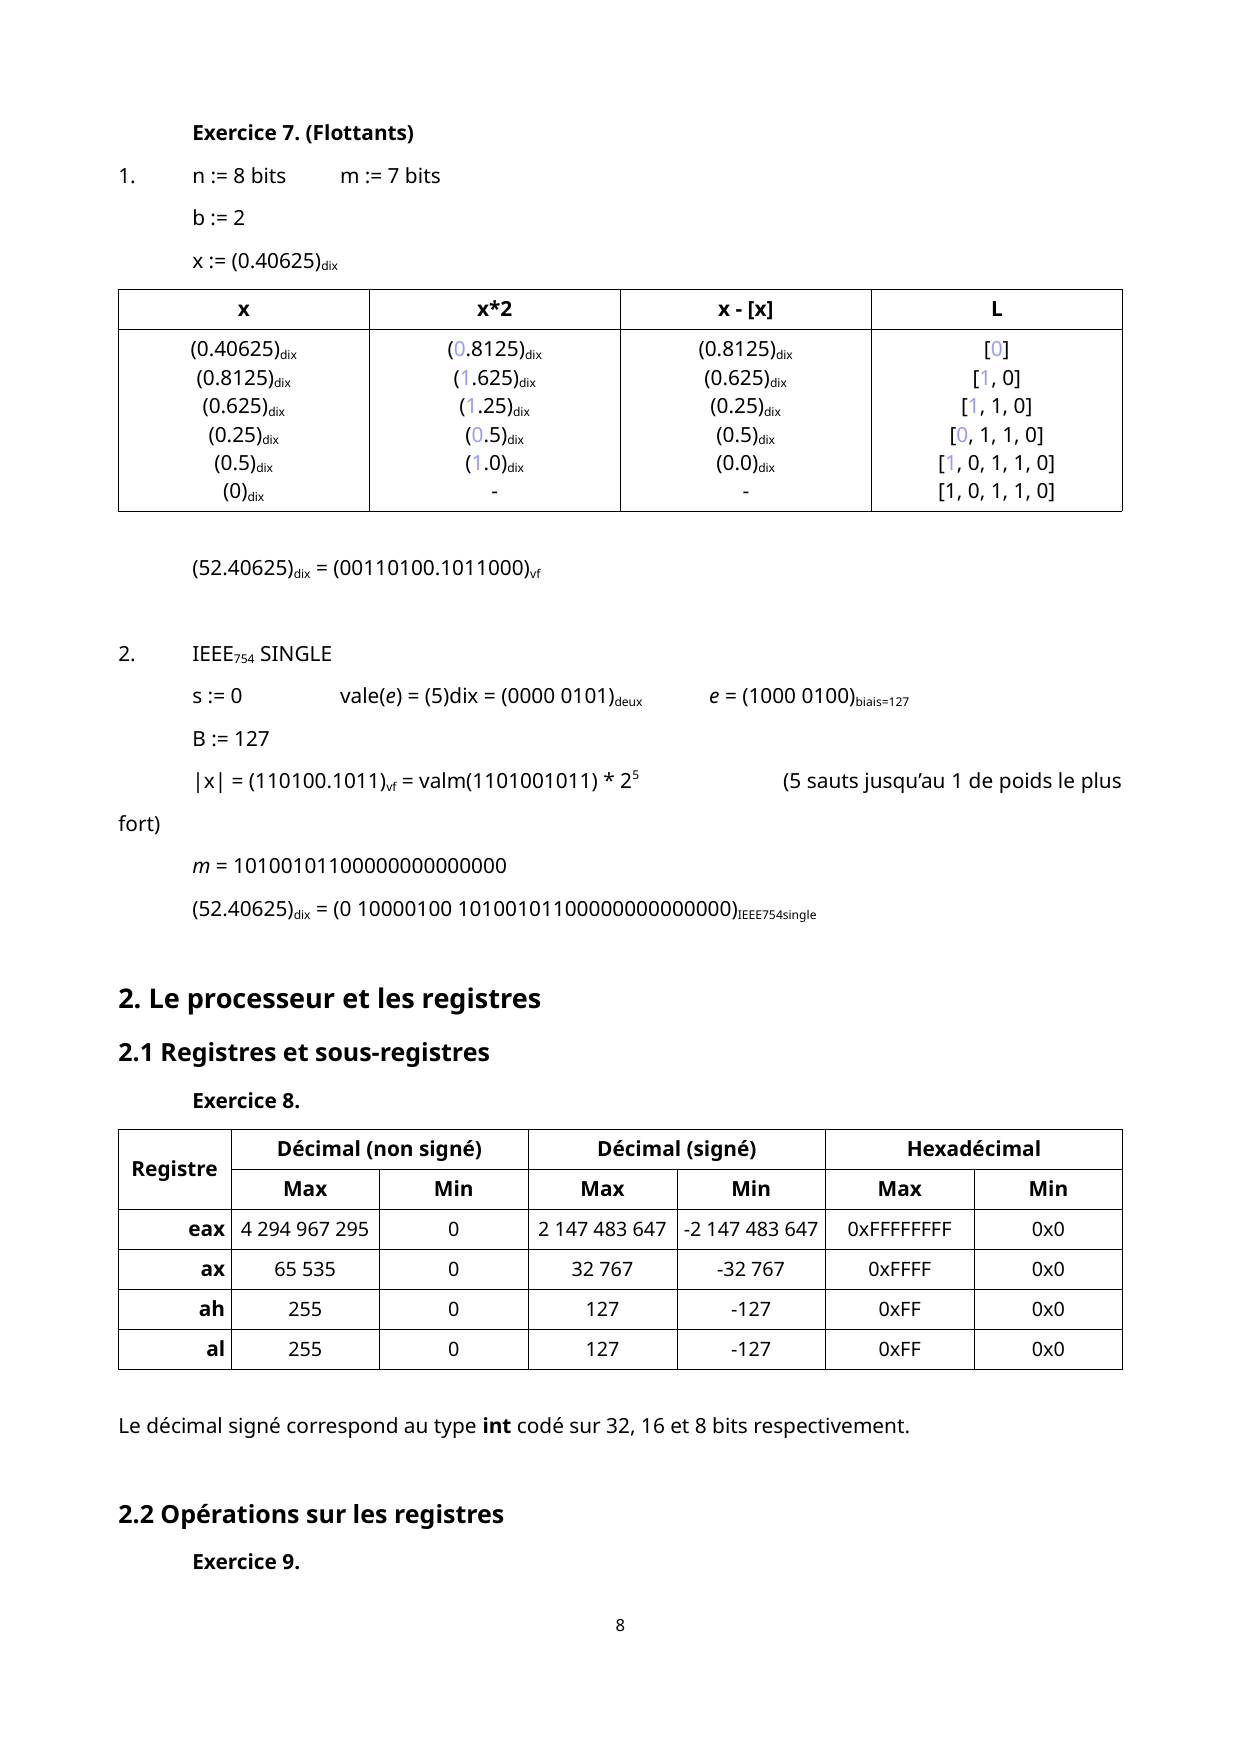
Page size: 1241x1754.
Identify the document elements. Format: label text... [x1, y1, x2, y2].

table_cell -127 [678, 1290, 825, 1328]
table_cell 0x0 [975, 1250, 1122, 1288]
text 1. n := 8 bits m := 7 bits [118, 161, 1122, 189]
text 2. Le processeur et les registres [118, 979, 1122, 1016]
text s := 0 vale(e) = (5)dix = (0000 0101)deux e = (1000 0100)biais=127 [118, 681, 1122, 710]
text |x| = (110100.1011)vf = valm(1101001011) * 25 (5 sauts jusqu’au 1 de poids le plus fort) [118, 766, 1122, 837]
text (52.40625)dix = (00110100.1011000)vf [118, 553, 1122, 582]
text 2.1 Registres et sous-registres [118, 1035, 1122, 1069]
table_cell eax [119, 1210, 231, 1248]
text Le décimal signé correspond au type int codé sur 32, 16 et 8 bits respectivement. [118, 1411, 1122, 1439]
table_cell [0] [1, 0] [1, 1, 0] [0, 1, 1, 0] [1, 0, 1, 1, 0] [1, 0, 1, 1, 0] [872, 330, 1122, 511]
table_cell 0 [380, 1210, 528, 1248]
table_cell -127 [678, 1330, 825, 1368]
table_cell 0 [380, 1290, 528, 1328]
text x := (0.40625)dix [118, 246, 1122, 274]
table_cell Max [826, 1170, 974, 1208]
table_header Hexadécimal [826, 1130, 1122, 1168]
table_header x - [x] [621, 290, 871, 328]
table_cell 32 767 [529, 1250, 677, 1288]
table_cell 2 147 483 647 [529, 1210, 677, 1248]
table_cell 0xFF [826, 1330, 974, 1368]
table_cell Min [975, 1170, 1122, 1208]
table_cell 255 [232, 1290, 379, 1328]
text Exercice 8. [118, 1086, 1122, 1114]
table_cell 0xFFFF [826, 1250, 974, 1288]
table_cell Min [678, 1170, 825, 1208]
table_cell 0xFFFFFFFF [826, 1210, 974, 1248]
table_cell ah [119, 1290, 231, 1328]
table_cell (0.8125)dix (1.625)dix (1.25)dix (0.5)dix (1.0)dix - [370, 330, 620, 511]
table_cell -32 767 [678, 1250, 825, 1288]
text m = 10100101100000000000000 [118, 852, 1122, 880]
table_cell 0x0 [975, 1330, 1122, 1368]
table_cell ax [119, 1250, 231, 1288]
table_cell 127 [529, 1330, 677, 1368]
text b := 2 [118, 203, 1122, 232]
table_cell Max [232, 1170, 379, 1208]
table_cell Max [529, 1170, 677, 1208]
table_cell 0 [380, 1330, 528, 1368]
table_cell (0.40625)dix (0.8125)dix (0.625)dix (0.25)dix (0.5)dix (0)dix [119, 330, 369, 511]
table_cell 4 294 967 295 [232, 1210, 379, 1248]
table_cell 0x0 [975, 1290, 1122, 1328]
table_header x*2 [370, 290, 620, 328]
table_cell Min [380, 1170, 528, 1208]
table_cell 0 [380, 1250, 528, 1288]
text 2.2 Opérations sur les registres [118, 1496, 1122, 1530]
text Exercice 9. [118, 1547, 1122, 1576]
table_cell 65 535 [232, 1250, 379, 1288]
table_cell -2 147 483 647 [678, 1210, 825, 1248]
table_cell 127 [529, 1290, 677, 1328]
table_header L [872, 290, 1122, 328]
table_header Décimal (non signé) [232, 1130, 528, 1168]
text 2. IEEE754 SINGLE [118, 639, 1122, 667]
text B := 127 [118, 724, 1122, 752]
table_cell 255 [232, 1330, 379, 1368]
table_cell 0xFF [826, 1290, 974, 1328]
text Exercice 7. (Flottants) [118, 118, 1122, 147]
text (52.40625)dix = (0 10000100 10100101100000000000000)IEEE754single [118, 894, 1122, 923]
table_cell (0.8125)dix (0.625)dix (0.25)dix (0.5)dix (0.0)dix - [621, 330, 871, 511]
table_header Décimal (signé) [529, 1130, 825, 1168]
table_cell al [119, 1330, 231, 1368]
table_cell 0x0 [975, 1210, 1122, 1248]
table_header x [119, 290, 369, 328]
table_header Registre [119, 1130, 231, 1208]
